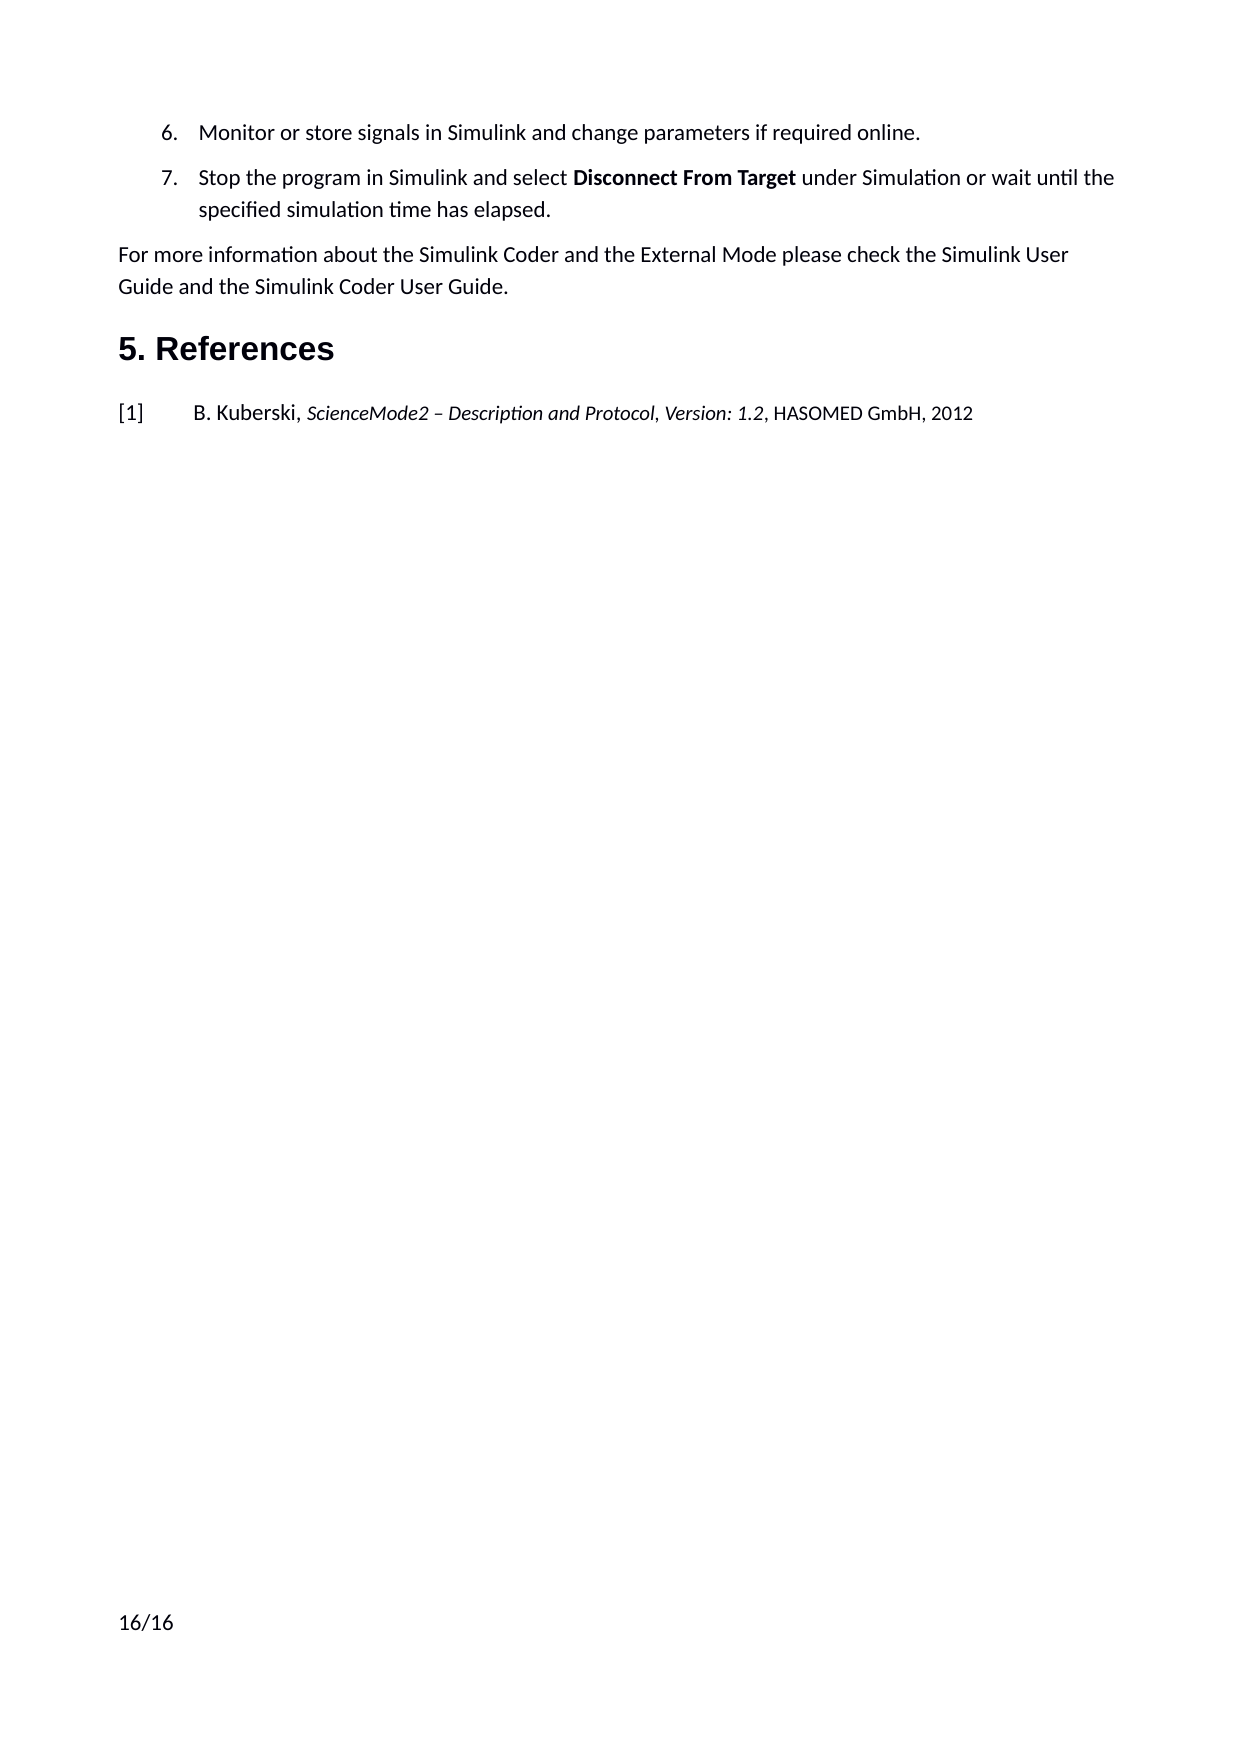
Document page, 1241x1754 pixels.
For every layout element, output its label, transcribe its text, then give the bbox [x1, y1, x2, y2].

list Monitor or store signals in Simulink and change parameters if required online. [161, 118, 1122, 146]
text For more information about the Simulink Coder and the External Mode please check the Simulink User Guide and the Simulink Coder User Guide. [118, 240, 1122, 300]
subtitle 5. References [118, 329, 1122, 367]
text [1] B. Kuberski, ScienceMode2 – Description and Protocol, Version: 1.2, HASOMED GmbH, 2012 [118, 398, 1122, 426]
list Stop the program in Simulink and select Disconnect From Target under Simulation or wait until the specified simulation time has elapsed. [161, 163, 1122, 223]
